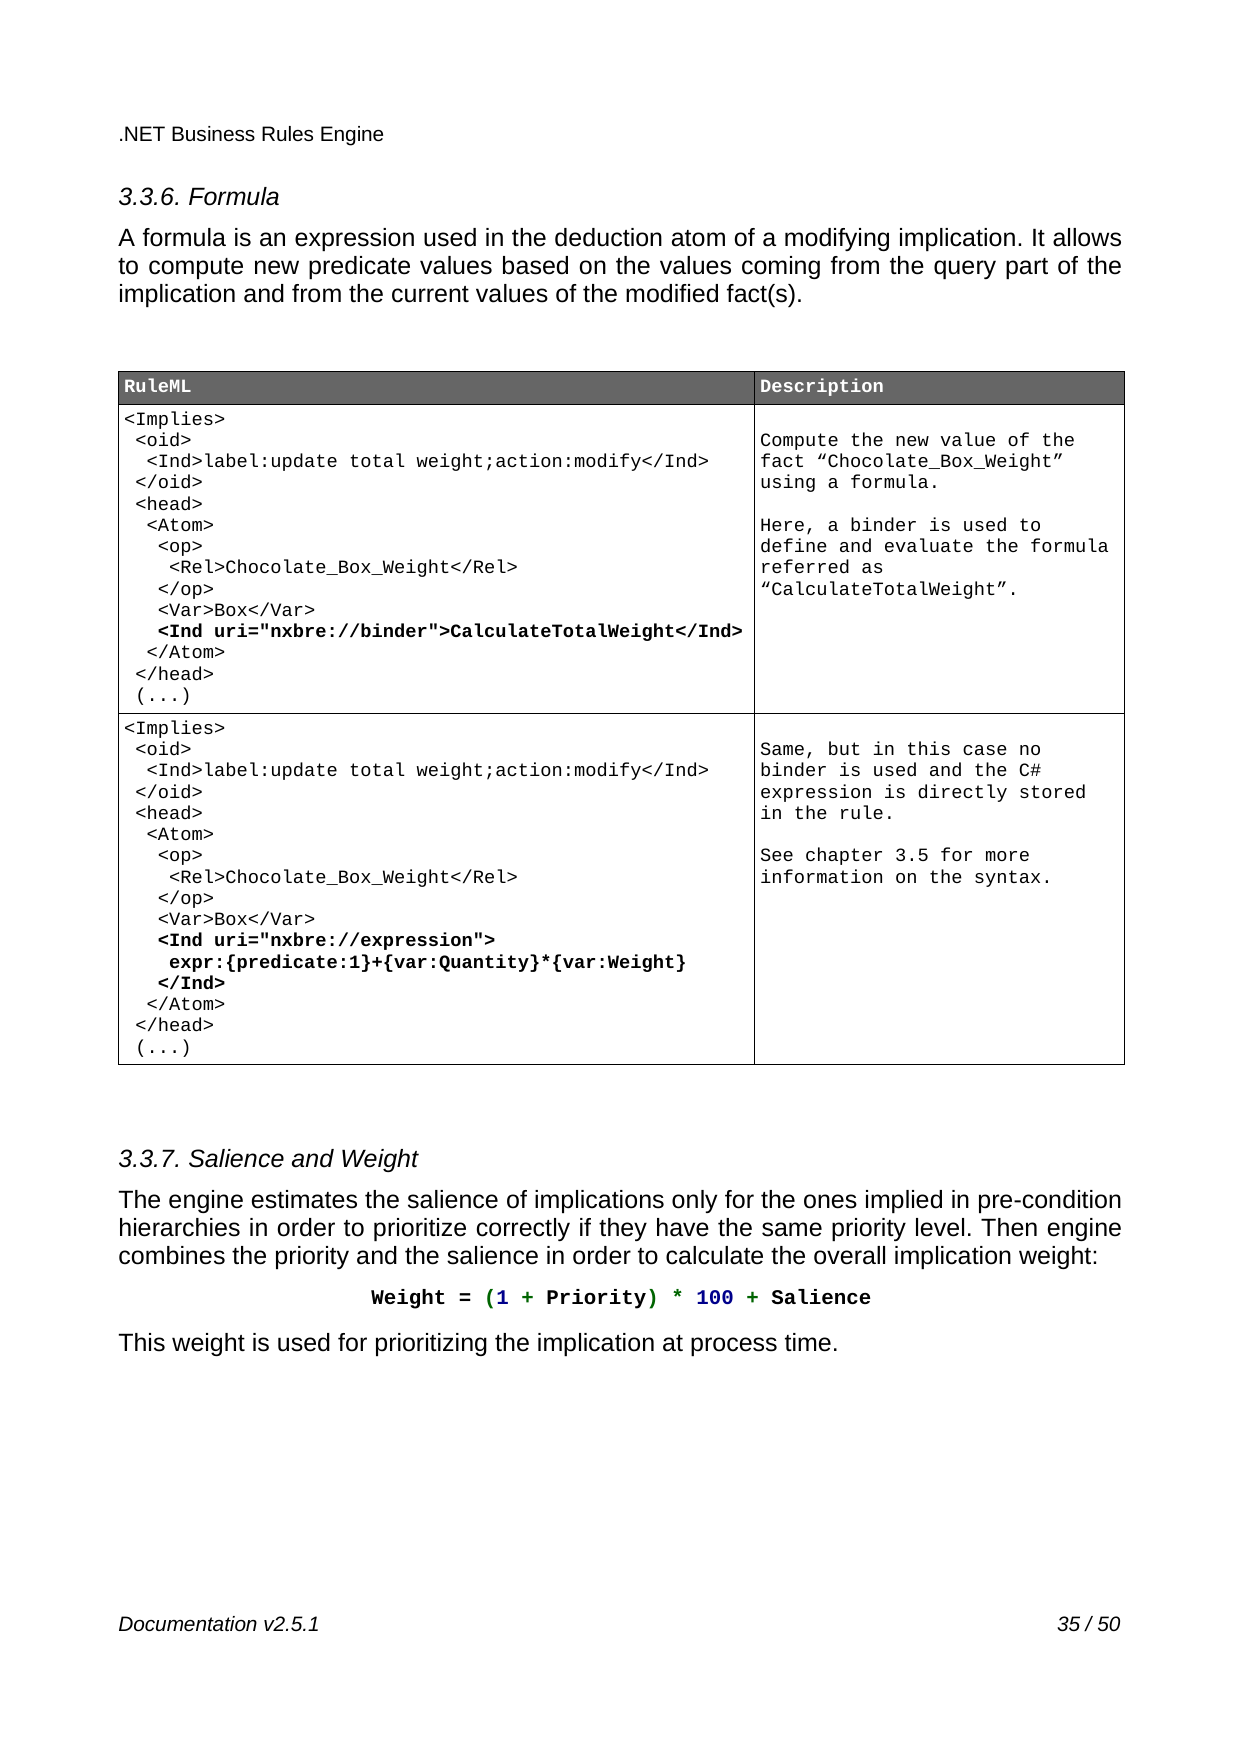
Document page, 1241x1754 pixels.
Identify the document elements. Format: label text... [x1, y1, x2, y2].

table_cell <Implies> <oid> <Ind>label:update total weight;action:modify</Ind> </oid> <head> <Atom> <op> <Rel>Chocolate_Box_Weight</Rel> </op> <Var>Box</Var> <Ind uri="nxbre://binder">CalculateTotalWeight</Ind> </Atom> </head> (...) [119, 405, 754, 713]
text Weight = (1 + Priority) * 100 + Salience [118, 1287, 1124, 1311]
text The engine estimates the salience of implications only for the ones implied in pre-condition hierarchies in order to prioritize correctly if they have the same priority level. Then engine combines the priority and the salience in order to calculate the overall implication weight: [118, 1186, 1124, 1269]
table_cell Same, but in this case no binder is used and the C# expression is directly stored in the rule. See chapter 3.5 for more information on the syntax. [755, 714, 1124, 1064]
text A formula is an expression used in the deduction atom of a modifying implication. It allows to compute new predicate values based on the values coming from the query part of the implication and from the current values of the modified fact(s). [118, 223, 1124, 308]
subtitle Salience and Weight [118, 1145, 1124, 1173]
text This weight is used for prioritizing the implication at process time. [118, 1328, 1124, 1357]
table_cell Compute the new value of the fact “Chocolate_Box_Weight” using a formula. Here, a binder is used to define and evaluate the formula referred as “CalculateTotalWeight”. [755, 405, 1124, 713]
table_header Description [755, 372, 1124, 404]
subtitle Formula [118, 183, 1124, 211]
table_header RuleML [119, 372, 754, 404]
table_cell <Implies> <oid> <Ind>label:update total weight;action:modify</Ind> </oid> <head> <Atom> <op> <Rel>Chocolate_Box_Weight</Rel> </op> <Var>Box</Var> <Ind uri="nxbre://expression"> expr:{predicate:1}+{var:Quantity}*{var:Weight} </Ind> </Atom> </head> (...) [119, 714, 754, 1064]
